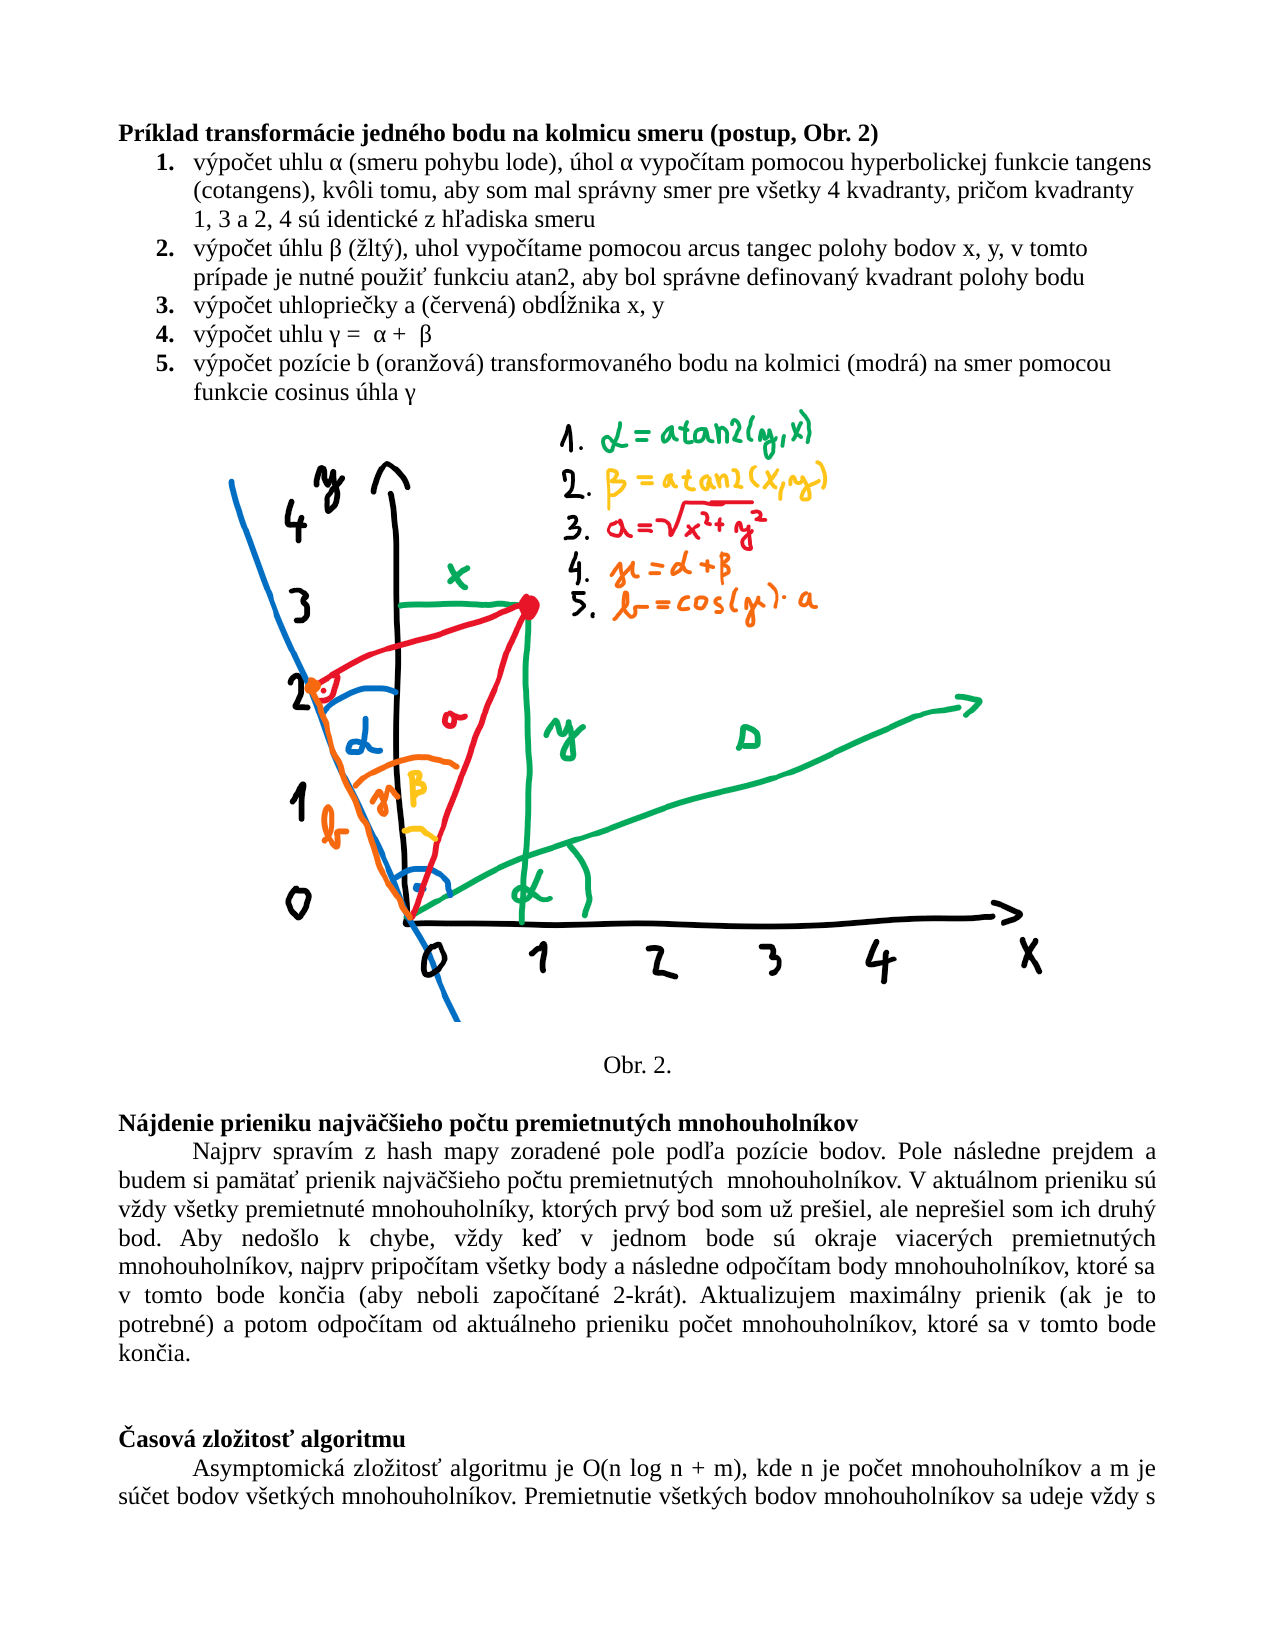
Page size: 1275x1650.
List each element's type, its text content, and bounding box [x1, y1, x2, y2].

text Nájdenie prieniku najväčšieho počtu premietnutých mnohouholníkov [118, 1108, 1157, 1136]
list výpočet uhlu α (smeru pohybu lode), úhol α vypočítam pomocou hyperbolickej funkcie tangens (cotangens), kvôli tomu, aby som mal správny smer pre všetky 4 kvadranty, pričom kvadranty 1, 3 a 2, 4 sú identické z hľadiska smeru [156, 147, 1157, 233]
text Obr. 2. [118, 1050, 1157, 1079]
list výpočet uhlopriečky a (červená) obdĺžnika x, y [156, 291, 1157, 319]
text Najprv spravím z hash mapy zoradené pole podľa pozície bodov. Pole následne prejdem a budem si pamätať prienik najväčšieho počtu premietnutých mnohouholníkov. V aktuálnom prieniku sú vždy všetky premietnuté mnohouholníky, ktorých prvý bod som už prešiel, ale neprešiel som ich druhý bod. Aby nedošlo k chybe, vždy keď v jednom bode sú okraje viacerých premietnutých mnohouholníkov, najprv pripočítam všetky body a následne odpočítam body mnohouholníkov, ktoré sa v tomto bode končia (aby neboli započítané 2-krát). Aktualizujem maximálny prienik (ak je to potrebné) a potom odpočítam od aktuálneho prieniku počet mnohouholníkov, ktoré sa v tomto bode končia. [118, 1136, 1157, 1366]
list výpočet pozície b (oranžová) transformovaného bodu na kolmici (modrá) na smer pomocou funkcie cosinus úhla γ [156, 348, 1157, 406]
list výpočet úhlu β (žltý), uhol vypočítame pomocou arcus tangec polohy bodov x, y, v tomto prípade je nutné použiť funkciu atan2, aby bol správne definovaný kvadrant polohy bodu [156, 233, 1157, 291]
text Asymptomická zložitosť algoritmu je O(n log n + m), kde n je počet mnohouholníkov a m je súčet bodov všetkých mnohouholníkov. Premietnutie všetkých bodov mnohouholníkov sa udeje vždy s [118, 1453, 1157, 1510]
text Príklad transformácie jedného bodu na kolmicu smeru (postup, Obr. 2) [118, 118, 1157, 147]
list výpočet uhlu γ = α + β [156, 319, 1157, 348]
picture [218, 405, 1057, 1022]
text Časová zložitosť algoritmu [118, 1424, 1157, 1453]
